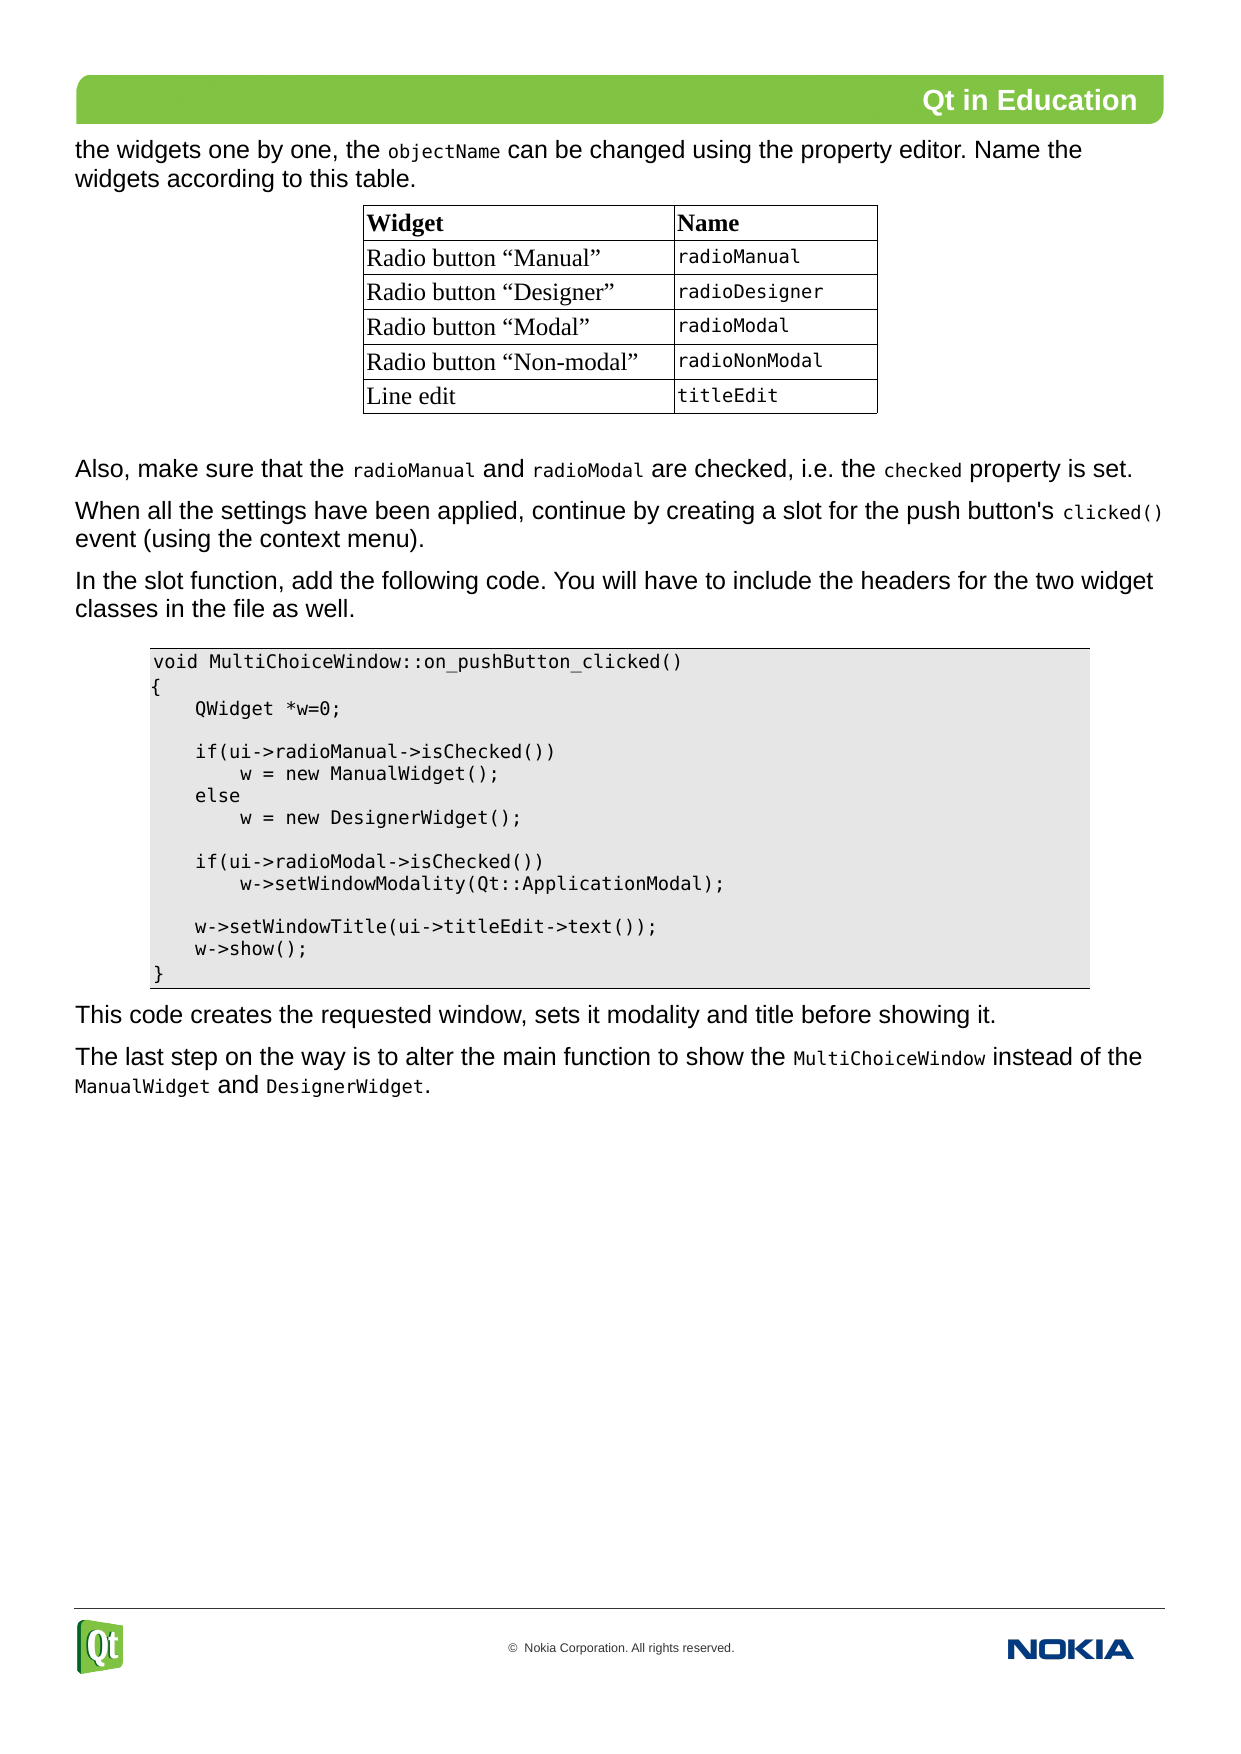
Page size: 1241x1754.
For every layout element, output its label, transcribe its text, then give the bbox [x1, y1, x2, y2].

table_cell Radio button “Manual” [364, 241, 674, 274]
text w->setWindowTitle(ui->titleEdit->text()); [150, 917, 1090, 938]
text w->show(); [150, 938, 1090, 960]
text else [150, 785, 1090, 807]
text w = new DesignerWidget(); [150, 807, 1090, 829]
table_cell radioModal [675, 310, 877, 344]
text This code creates the requested window, sets it modality and title before showing it. [75, 1001, 1165, 1029]
picture [978, 1610, 1164, 1688]
text { [150, 676, 1090, 698]
text if(ui->radioManual->isChecked()) [150, 742, 1090, 763]
text Also, make sure that the radioManual and radioModal are checked, i.e. the checked property is set. [75, 454, 1165, 483]
table_cell Radio button “Modal” [364, 310, 674, 344]
table_cell titleEdit [675, 380, 877, 413]
text The last step on the way is to alter the main function to show the MultiChoiceWindow instead of the ManualWidget and DesignerWidget. [75, 1042, 1165, 1099]
table_cell Line edit [364, 380, 674, 413]
text QWidget *w=0; [150, 698, 1090, 720]
text w->setWindowModality(Qt::ApplicationModal); [150, 873, 1090, 895]
picture [76, 75, 1164, 124]
table_cell radioManual [675, 241, 877, 274]
text the widgets one by one, the objectName can be changed using the property editor. Name the widgets according to this table. [75, 135, 1165, 192]
table_cell Radio button “Designer” [364, 275, 674, 309]
picture [73, 1615, 127, 1679]
table_cell radioDesigner [675, 275, 877, 309]
text if(ui->radioModal->isChecked()) [150, 851, 1090, 873]
table_header Name [675, 206, 877, 240]
table_cell Radio button “Non-modal” [364, 345, 674, 378]
text When all the settings have been applied, continue by creating a slot for the push button's clicked() event (using the context menu). [75, 496, 1165, 553]
text w = new ManualWidget(); [150, 763, 1090, 785]
table_cell radioNonModal [675, 345, 877, 378]
text void MultiChoiceWindow::on_pushButton_clicked() [150, 649, 1090, 676]
text In the slot function, add the following code. You will have to include the headers for the two widget classes in the file as well. [75, 566, 1165, 623]
text } [150, 960, 1090, 988]
table_header Widget [364, 206, 674, 240]
